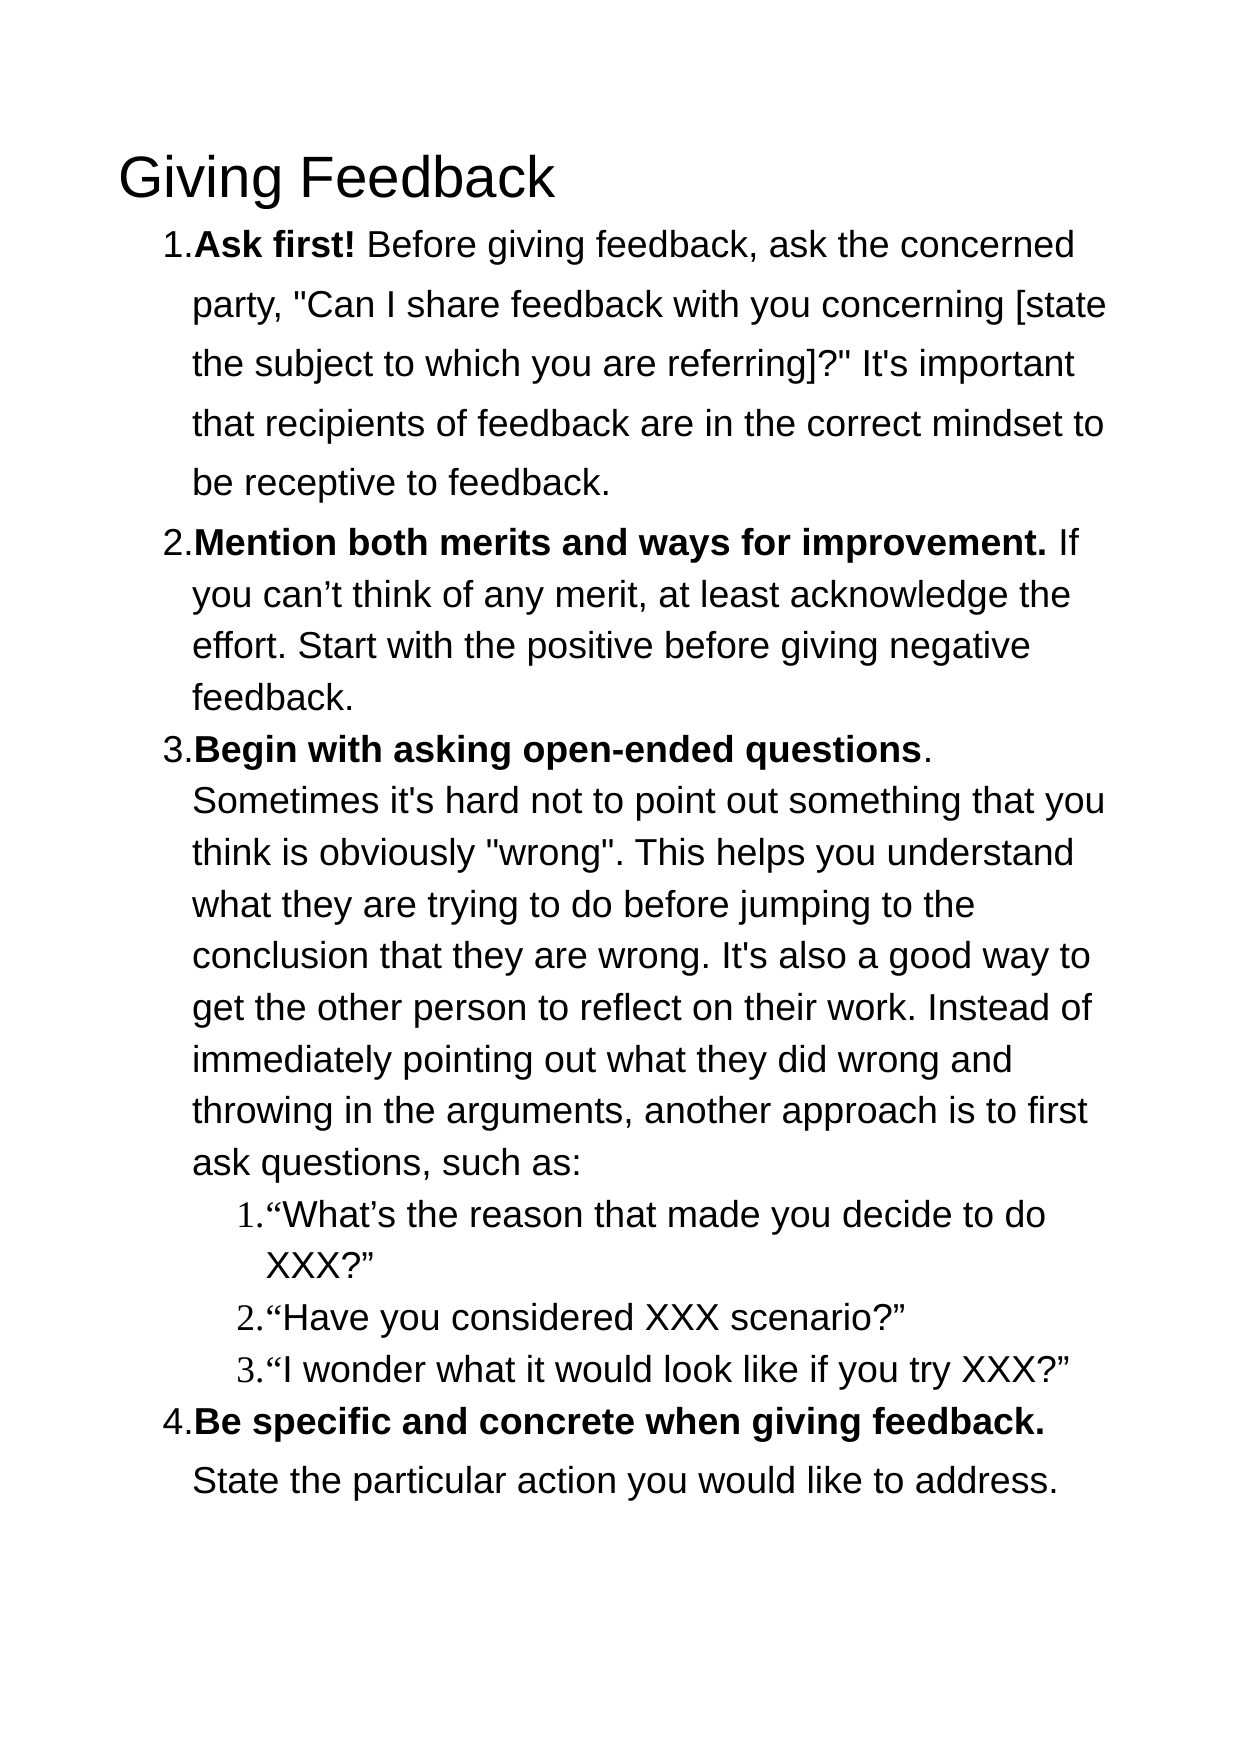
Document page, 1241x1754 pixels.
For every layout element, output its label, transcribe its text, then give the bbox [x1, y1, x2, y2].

list Be specific and concrete when giving feedback. State the particular action you would like to address. [162, 1399, 1122, 1502]
list “Have you considered XXX scenario?” [236, 1295, 1122, 1339]
list “What’s the reason that made you decide to do XXX?” [236, 1192, 1122, 1287]
list Mention both merits and ways for improvement. If you can’t think of any merit, at least acknowledge the effort. Start with the positive before giving negative feedback. [162, 520, 1122, 718]
list Begin with asking open-ended questions. Sometimes it's hard not to point out something that you think is obviously "wrong". This helps you understand what they are trying to do before jumping to the conclusion that they are wrong. It's also a good way to get the other person to reflect on their work. Instead of immediately pointing out what they did wrong and throwing in the arguments, another approach is to first ask questions, such as: [162, 727, 1122, 1183]
list “I wonder what it would look like if you try XXX?” [236, 1347, 1122, 1391]
list Ask first! Before giving feedback, ask the concerned party, "Can I share feedback with you concerning [state the subject to which you are referring]?" It's important that recipients of feedback are in the correct mindset to be receptive to feedback. [162, 223, 1122, 504]
subtitle Giving Feedback [118, 143, 1122, 210]
